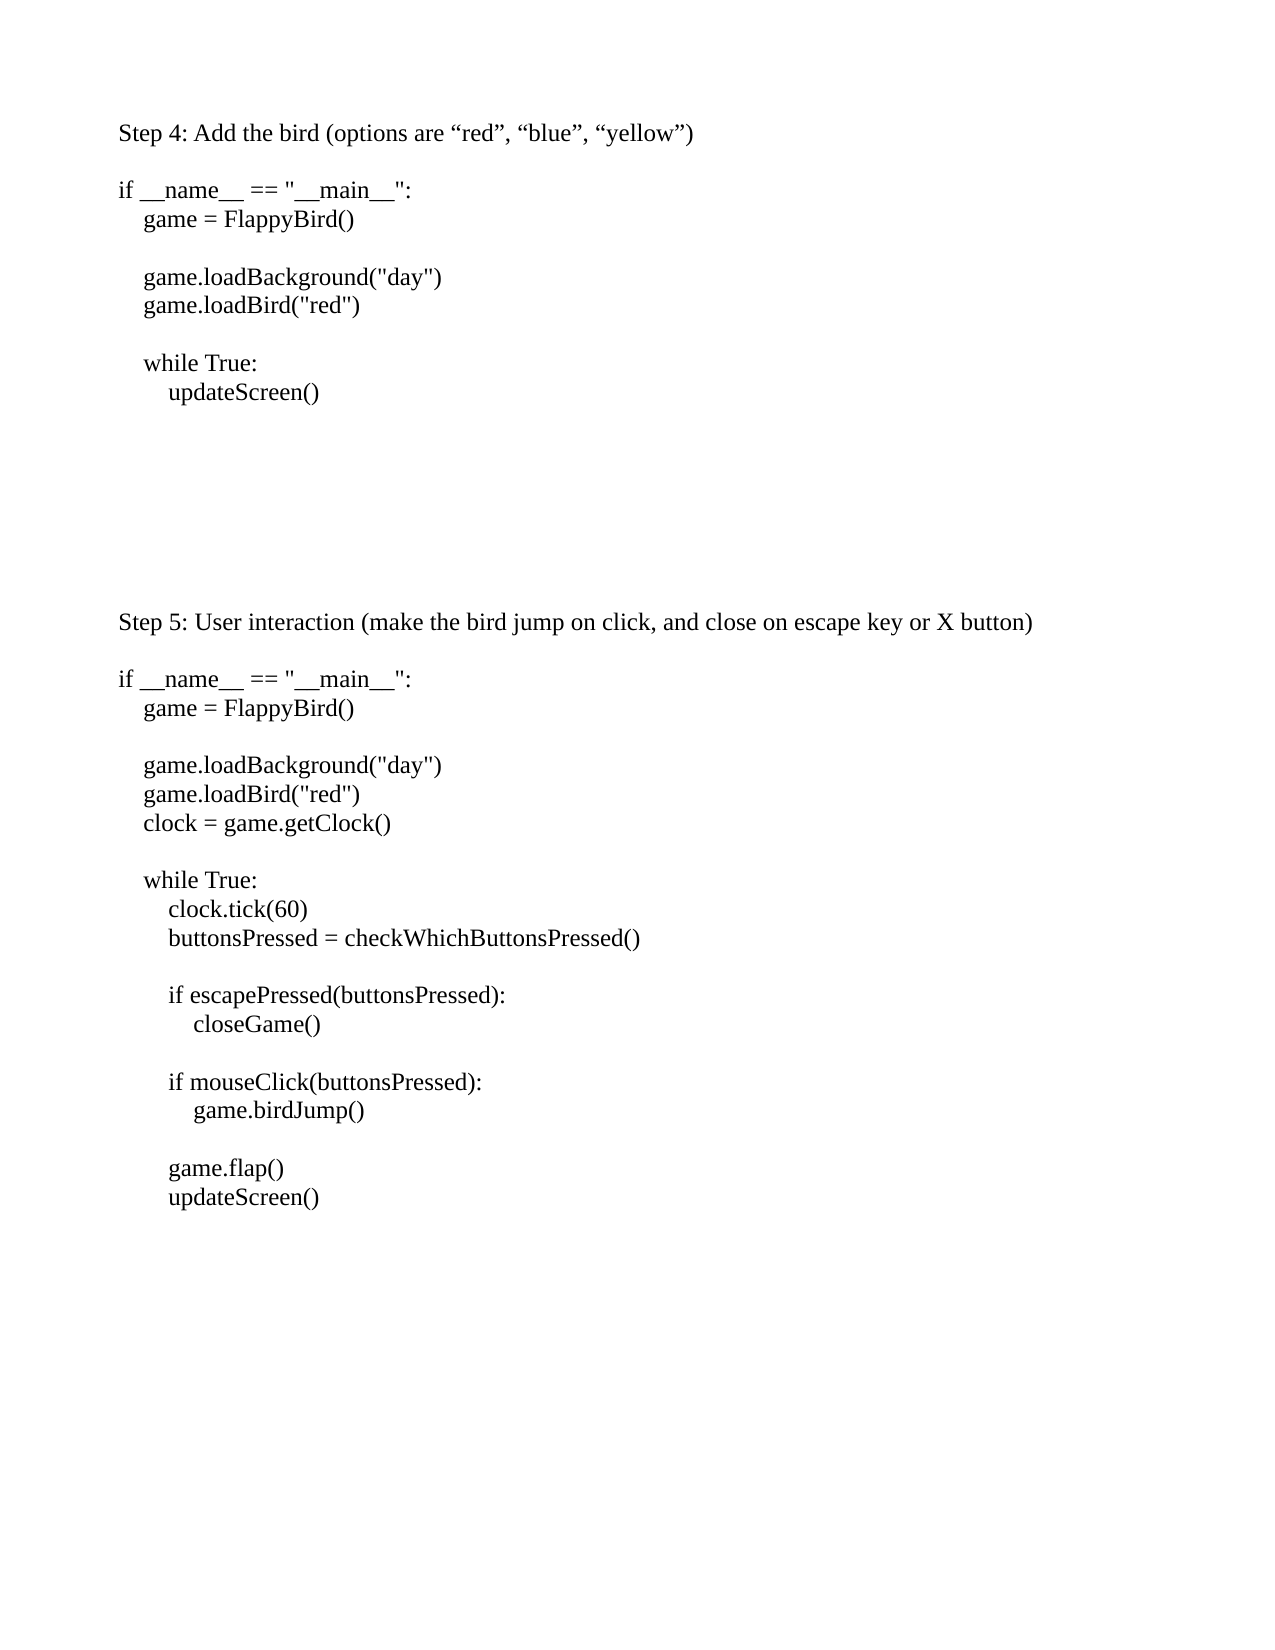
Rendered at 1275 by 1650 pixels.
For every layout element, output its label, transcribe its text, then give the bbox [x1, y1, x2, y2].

text Step 4: Add the bird (options are “red”, “blue”, “yellow”) [118, 118, 1157, 147]
text updateScreen() [118, 377, 1157, 406]
text if __name__ == "__main__": [118, 664, 1157, 693]
text game.loadBackground("day") [118, 262, 1157, 291]
text while True: [118, 348, 1157, 377]
text clock.tick(60) [118, 894, 1157, 923]
text game.loadBird("red") [118, 291, 1157, 319]
text game.birdJump() [118, 1096, 1157, 1124]
text buttonsPressed = checkWhichButtonsPressed() [118, 923, 1157, 952]
text closeGame() [118, 1009, 1157, 1038]
text clock = game.getClock() [118, 808, 1157, 837]
text game = FlappyBird() [118, 204, 1157, 233]
text if mouseClick(buttonsPressed): [118, 1067, 1157, 1096]
text updateScreen() [118, 1182, 1157, 1211]
text while True: [118, 866, 1157, 894]
text if __name__ == "__main__": [118, 176, 1157, 204]
text game.loadBird("red") [118, 779, 1157, 808]
text Step 5: User interaction (make the bird jump on click, and close on escape key or X button) [118, 607, 1157, 636]
text game = FlappyBird() [118, 693, 1157, 722]
text if escapePressed(buttonsPressed): [118, 981, 1157, 1009]
text game.flap() [118, 1153, 1157, 1182]
text game.loadBackground("day") [118, 751, 1157, 779]
